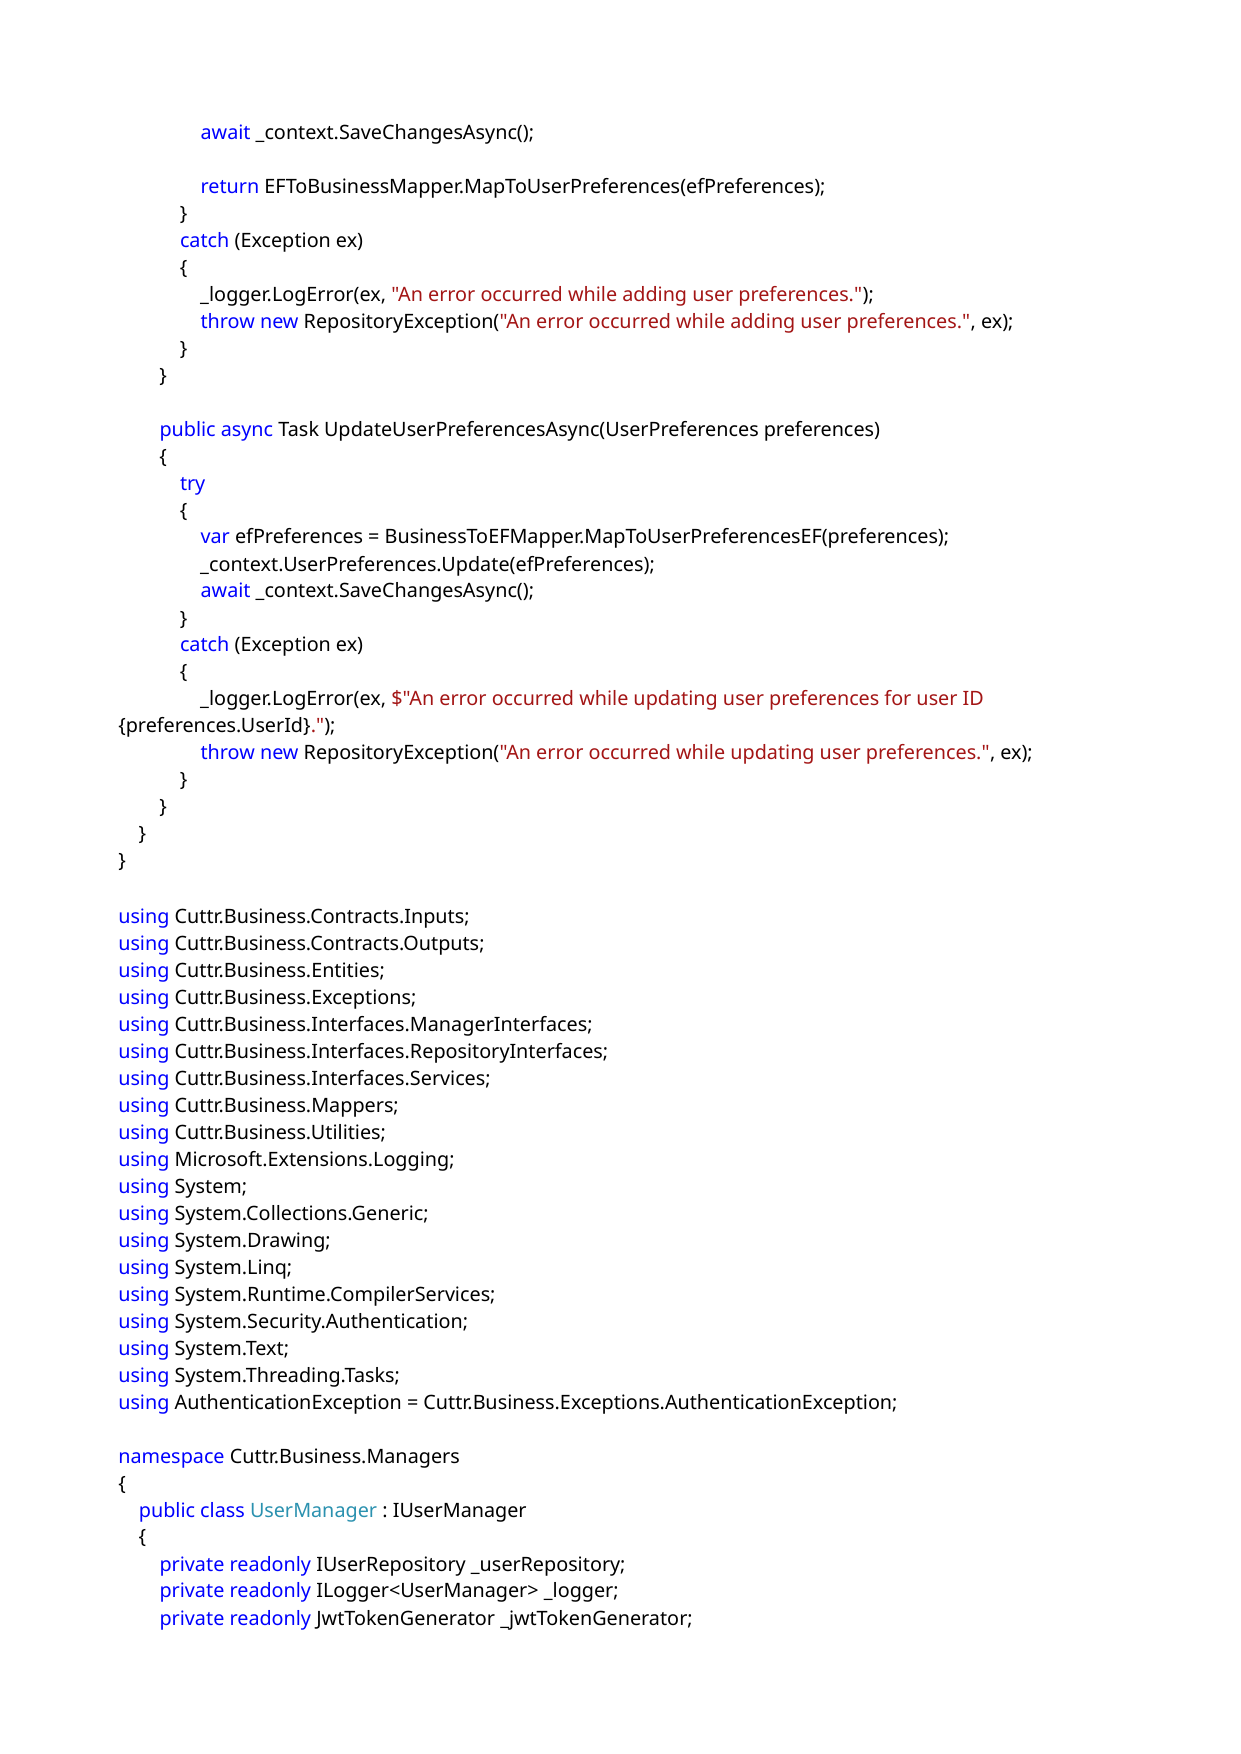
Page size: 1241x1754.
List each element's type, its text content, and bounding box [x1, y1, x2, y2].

text using System.Security.Authentication; [118, 1307, 1122, 1334]
text } [118, 847, 1122, 873]
text { [118, 1469, 1122, 1496]
text using Cuttr.Business.Interfaces.Services; [118, 1064, 1122, 1091]
text using Cuttr.Business.Utilities; [118, 1118, 1122, 1145]
text } [118, 361, 1122, 388]
text using System.Runtime.CompilerServices; [118, 1280, 1122, 1307]
text using Cuttr.Business.Interfaces.RepositoryInterfaces; [118, 1037, 1122, 1064]
text } [118, 334, 1122, 361]
text using System.Collections.Generic; [118, 1199, 1122, 1226]
text catch (Exception ex) [118, 226, 1122, 253]
text public class UserManager : IUserManager [118, 1496, 1122, 1523]
text { [118, 658, 1122, 685]
text } [118, 766, 1122, 793]
text _logger.LogError(ex, "An error occurred while adding user preferences."); [118, 280, 1122, 307]
text private readonly ILogger<UserManager> _logger; [118, 1577, 1122, 1604]
text using System.Linq; [118, 1253, 1122, 1280]
text using Cuttr.Business.Contracts.Outputs; [118, 929, 1122, 956]
text await _context.SaveChangesAsync(); [118, 577, 1122, 604]
text using System.Drawing; [118, 1226, 1122, 1253]
text { [118, 496, 1122, 523]
text { [118, 442, 1122, 469]
text { [118, 1523, 1122, 1550]
text using Cuttr.Business.Contracts.Inputs; [118, 902, 1122, 929]
text using System; [118, 1172, 1122, 1199]
text using System.Threading.Tasks; [118, 1361, 1122, 1388]
text using Cuttr.Business.Entities; [118, 956, 1122, 983]
text public async Task UpdateUserPreferencesAsync(UserPreferences preferences) [118, 415, 1122, 442]
text { [118, 253, 1122, 280]
text catch (Exception ex) [118, 631, 1122, 658]
text namespace Cuttr.Business.Managers [118, 1442, 1122, 1469]
text using System.Text; [118, 1334, 1122, 1361]
text } [118, 604, 1122, 631]
text _logger.LogError(ex, $"An error occurred while updating user preferences for user ID {preferences.UserId}."); [118, 685, 1122, 739]
text using Cuttr.Business.Mappers; [118, 1091, 1122, 1118]
text return EFToBusinessMapper.MapToUserPreferences(efPreferences); [118, 172, 1122, 199]
text throw new RepositoryException("An error occurred while adding user preferences.", ex); [118, 307, 1122, 334]
text _context.UserPreferences.Update(efPreferences); [118, 550, 1122, 577]
text using Cuttr.Business.Exceptions; [118, 983, 1122, 1010]
text using Microsoft.Extensions.Logging; [118, 1145, 1122, 1172]
text } [118, 819, 1122, 847]
text using Cuttr.Business.Interfaces.ManagerInterfaces; [118, 1010, 1122, 1037]
text private readonly JwtTokenGenerator _jwtTokenGenerator; [118, 1604, 1122, 1631]
text throw new RepositoryException("An error occurred while updating user preferences.", ex); [118, 739, 1122, 766]
text await _context.SaveChangesAsync(); [118, 118, 1122, 145]
text using AuthenticationException = Cuttr.Business.Exceptions.AuthenticationException; [118, 1388, 1122, 1415]
text var efPreferences = BusinessToEFMapper.MapToUserPreferencesEF(preferences); [118, 523, 1122, 550]
text try [118, 469, 1122, 496]
text } [118, 199, 1122, 226]
text private readonly IUserRepository _userRepository; [118, 1550, 1122, 1577]
text } [118, 793, 1122, 819]
